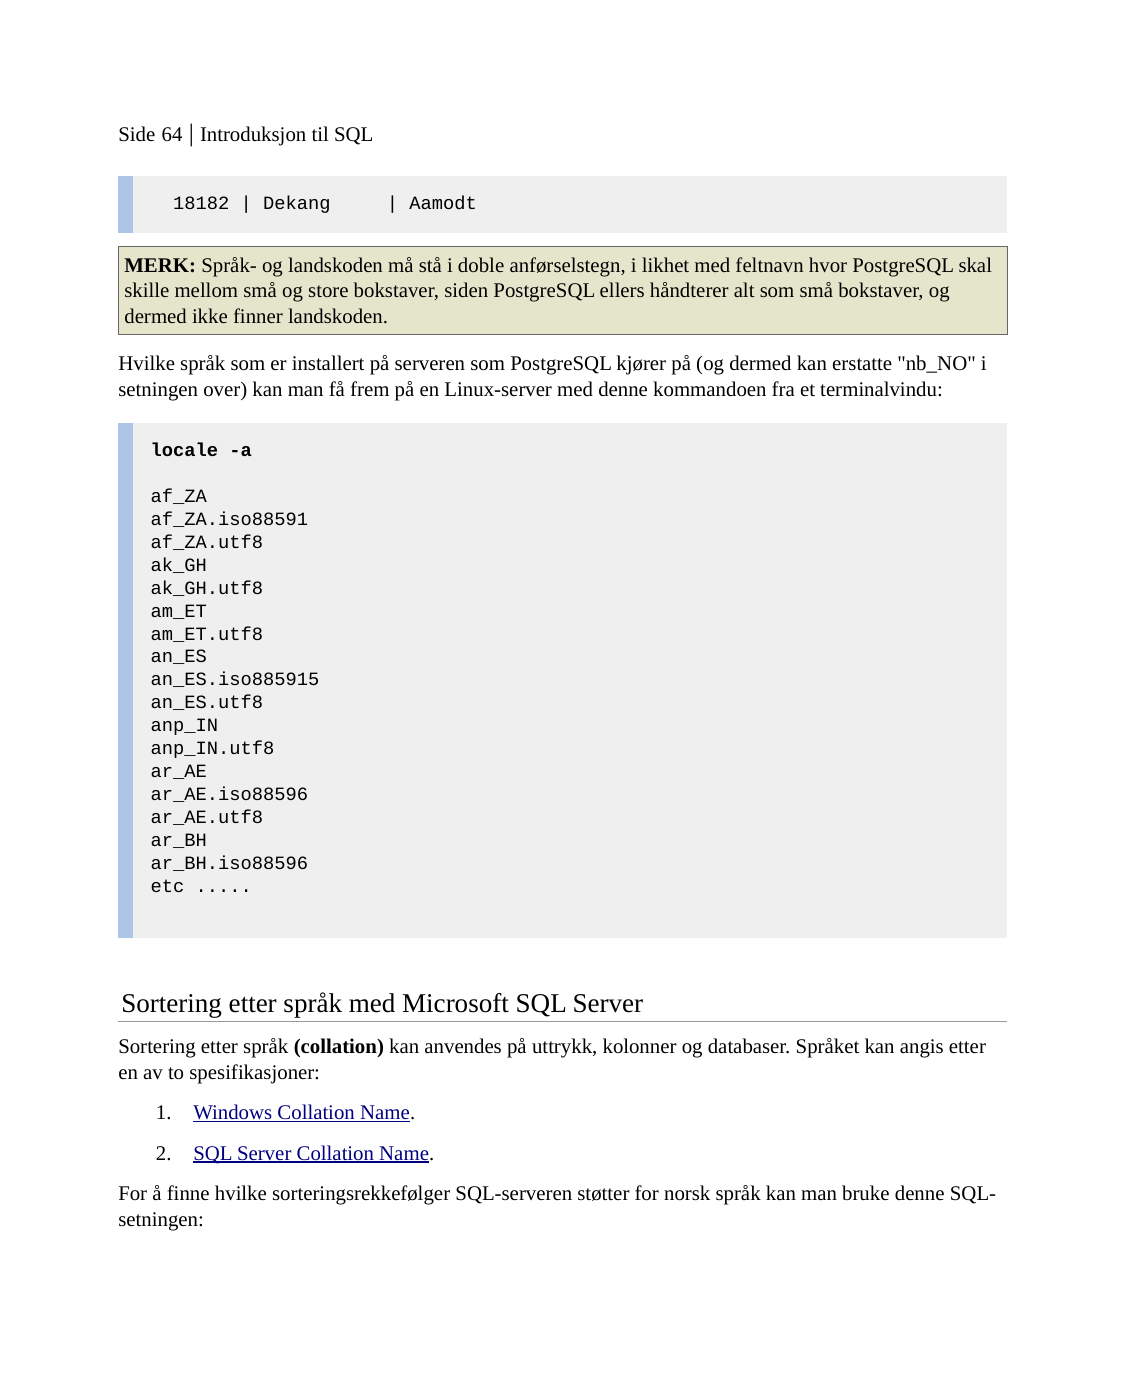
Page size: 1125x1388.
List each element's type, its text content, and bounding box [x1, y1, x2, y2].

text ar_AE.iso88596 [133, 767, 1007, 790]
text Hvilke språk som er installert på serveren som PostgreSQL kjører på (og dermed kan erstatte "nb_NO" i setningen over) kan man få frem på en Linux-server med denne kommandoen fra et terminalvindu: [118, 351, 1007, 401]
text am_ET [133, 584, 1007, 607]
text locale -a [133, 423, 1007, 446]
text af_ZA.utf8 [133, 515, 1007, 538]
text etc ..... [133, 859, 1007, 938]
text 18182 | Dekang | Aamodt [133, 176, 1007, 233]
text ak_GH [187, 538, 199, 547]
text ak_GH.utf8 [133, 561, 1007, 584]
text an_ES.iso885915 [133, 652, 1007, 675]
text af_ZA.iso88591 [133, 492, 1007, 515]
text an_ES.utf8 [133, 675, 1007, 698]
text ar_AE.utf8 [133, 790, 1007, 813]
text an_ES [133, 629, 1007, 652]
text Sortering etter språk (collation) kan anvendes på uttrykk, kolonner og databaser. Språket kan angis etter en av to spesifikasjoner: [118, 1034, 1007, 1084]
text For å finne hvilke sorteringsrekkefølger SQL-serveren støtter for norsk språk kan man bruke denne SQL-setningen: [118, 1181, 1007, 1231]
text ak_GH [133, 538, 1007, 561]
text af_ZA [133, 469, 1007, 492]
text MERK: Språk- og landskoden må stå i doble anførselstegn, i likhet med feltnavn hvor PostgreSQL skal skille mellom små og store bokstaver, siden PostgreSQL ellers håndterer alt som små bokstaver, og dermed ikke finner landskoden. [119, 247, 1007, 334]
subtitle Sortering etter språk med Microsoft SQL Server [118, 984, 1007, 1021]
text anp_IN.utf8 [133, 721, 1007, 744]
text am_ET.utf8 [133, 607, 1007, 629]
text ar_BH.iso88596 [133, 836, 1007, 859]
text ar_BH [133, 813, 1007, 836]
text anp_IN [133, 698, 1007, 721]
list Windows Collation Name. [156, 1100, 1007, 1124]
text ar_AE [133, 744, 1007, 767]
list SQL Server Collation Name. [156, 1141, 1007, 1165]
